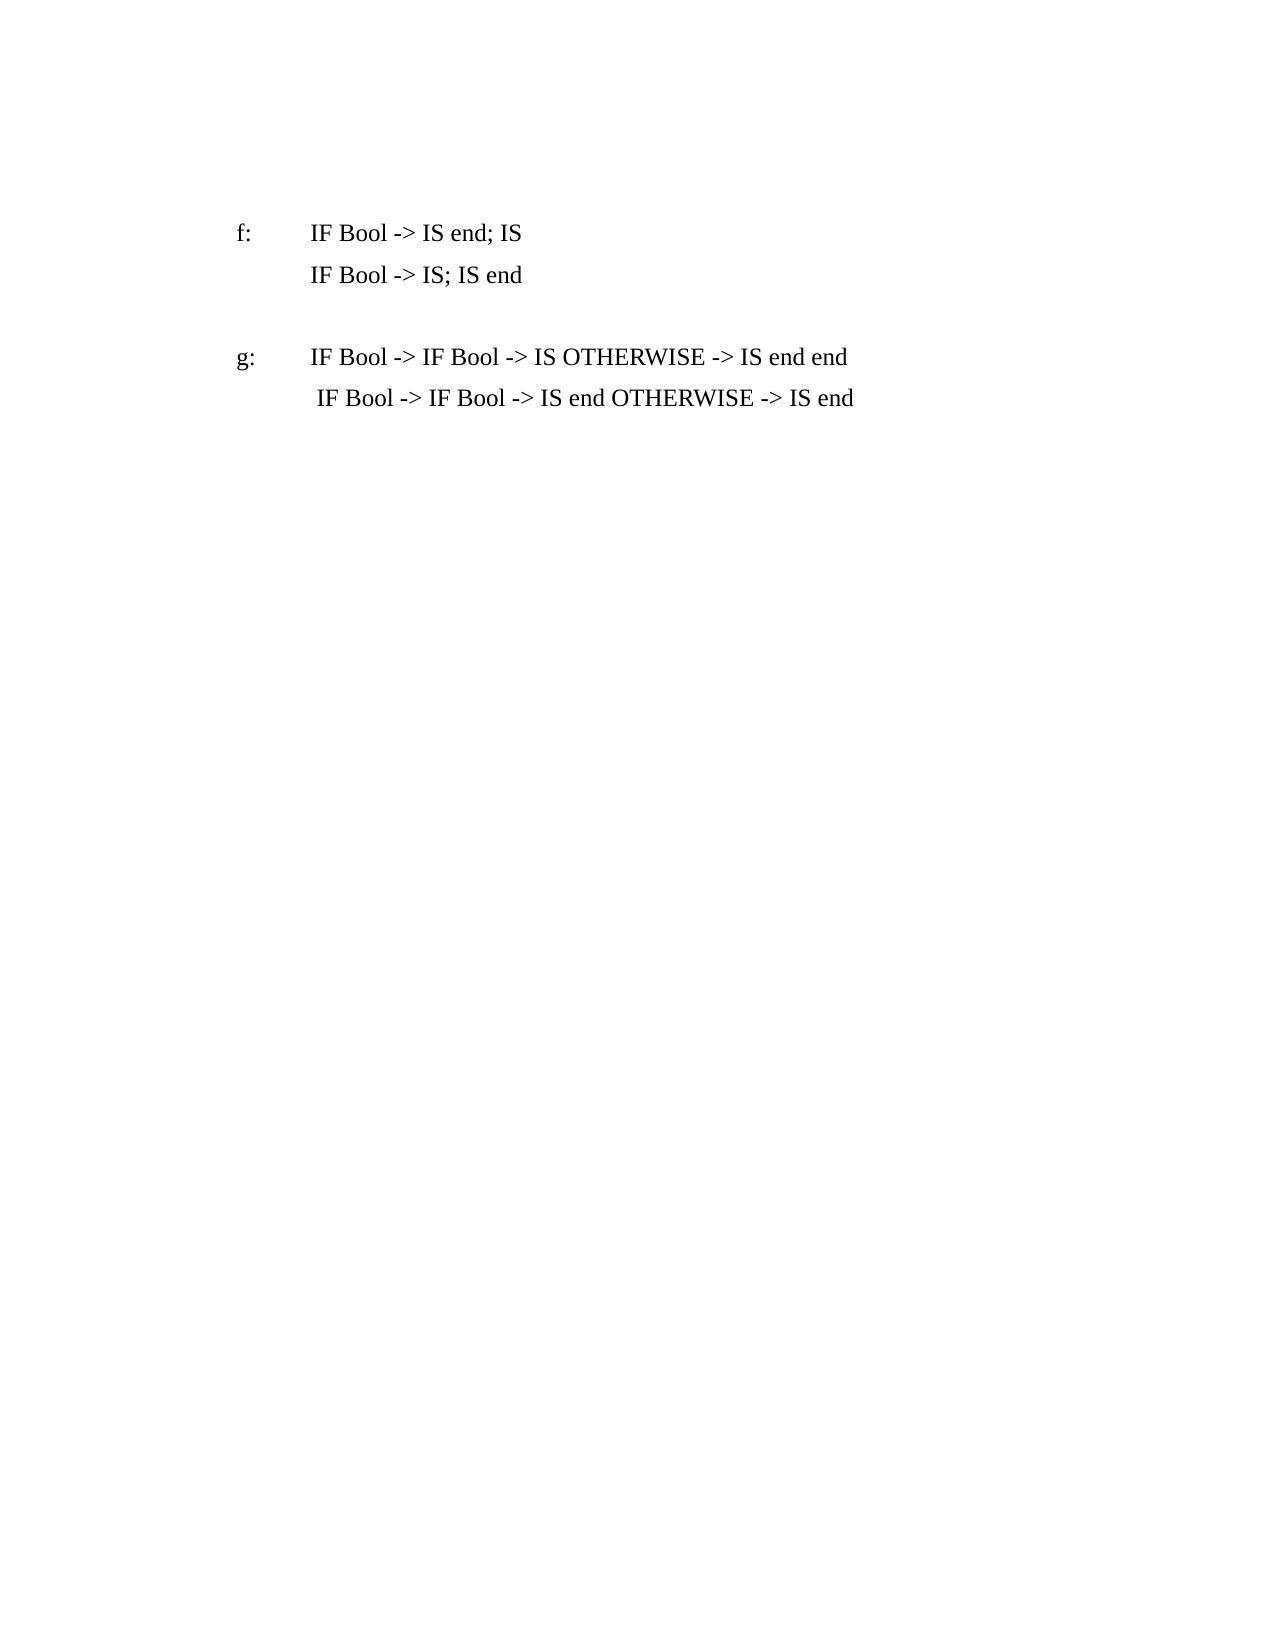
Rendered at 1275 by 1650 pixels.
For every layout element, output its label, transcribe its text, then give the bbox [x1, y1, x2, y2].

text IF Bool -> IF Bool -> IS end OTHERWISE -> IS end [236, 383, 1039, 412]
text IF Bool -> IS; IS end [236, 260, 1039, 288]
text f: IF Bool -> IS end; IS [236, 218, 1039, 247]
text g: IF Bool -> IF Bool -> IS OTHERWISE -> IS end end [236, 342, 1039, 371]
